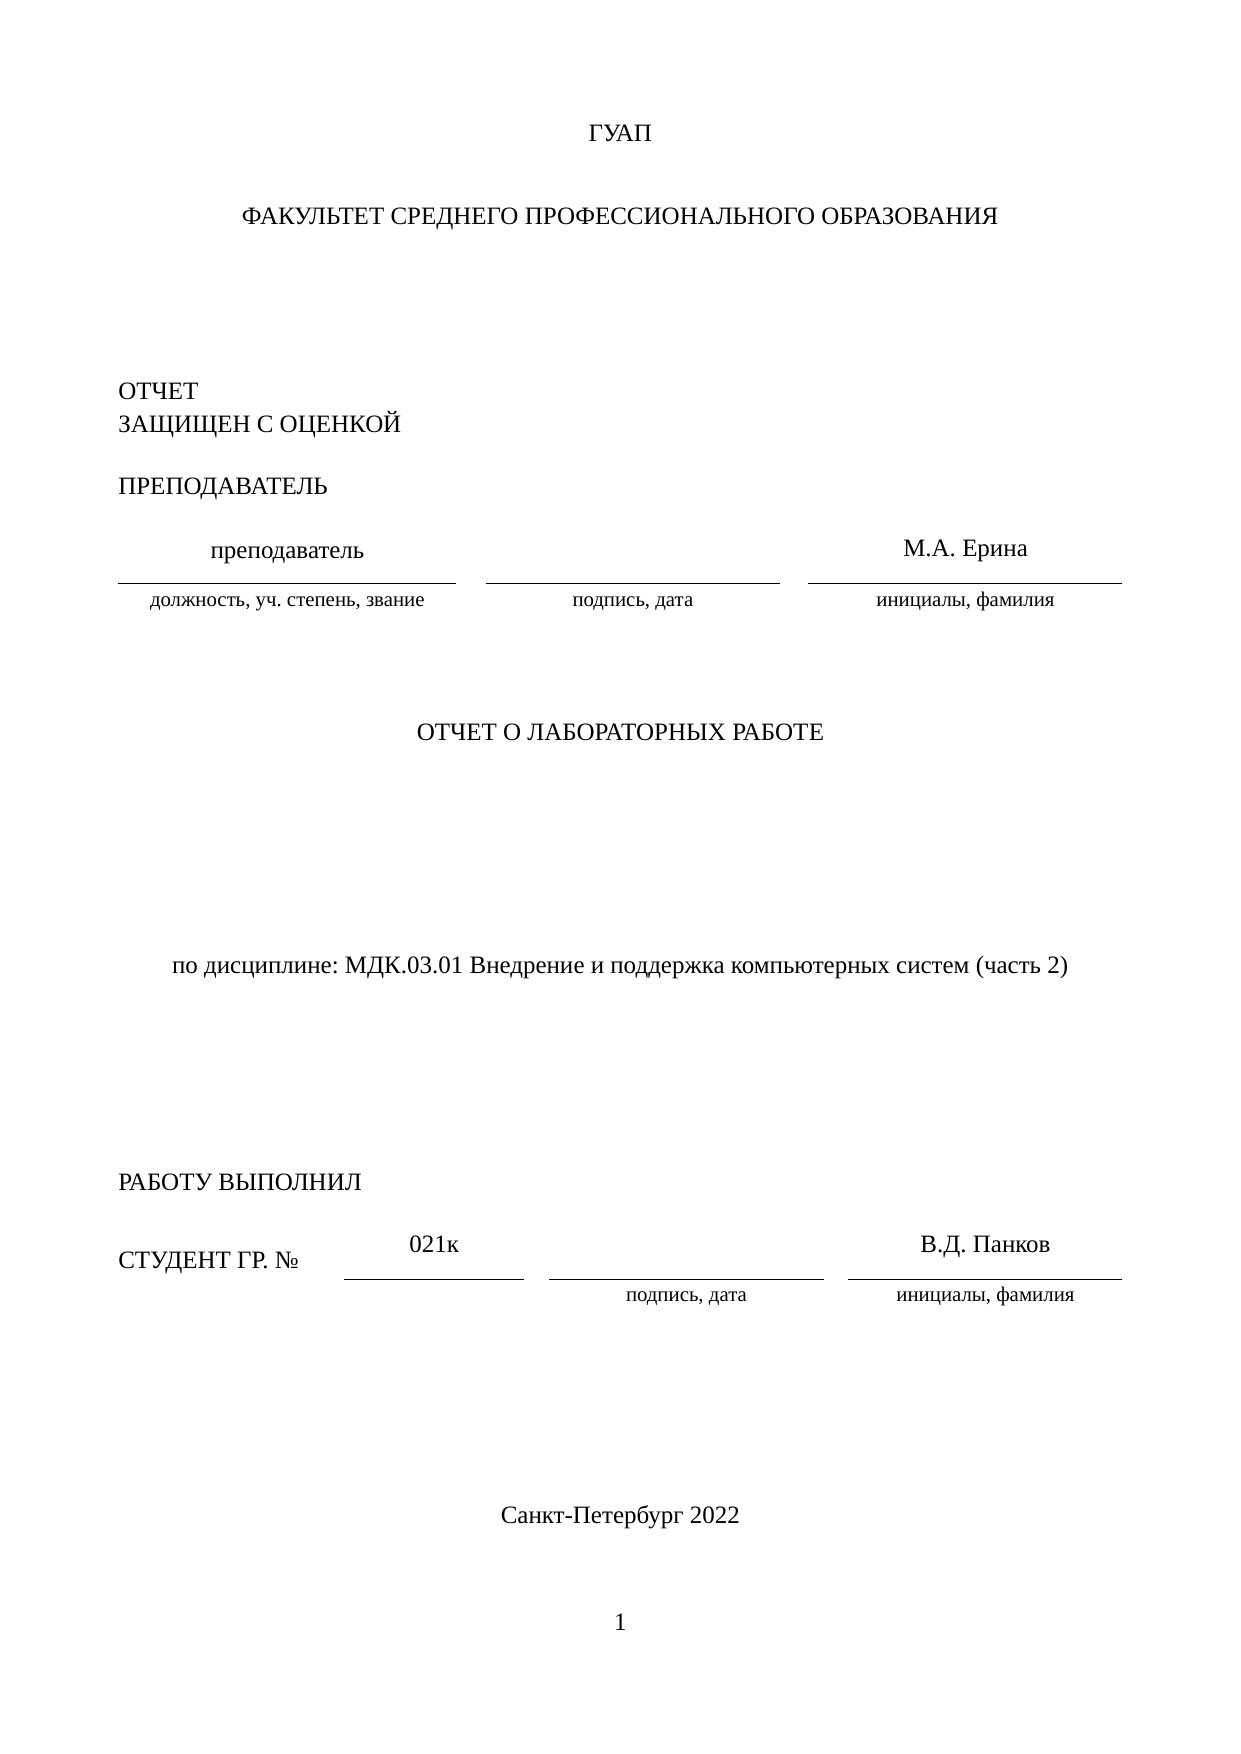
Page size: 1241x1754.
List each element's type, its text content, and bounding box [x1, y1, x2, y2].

table_cell подпись, дата [549, 1280, 824, 1312]
table_header [549, 1216, 824, 1278]
text Санкт-Петербург 2022 [118, 1500, 1122, 1529]
table_cell [824, 1279, 848, 1312]
table_header [486, 521, 779, 583]
table_header М.А. Ерина [808, 521, 1122, 583]
table_cell [344, 1280, 524, 1312]
table_cell [780, 583, 808, 617]
table_header преподаватель [118, 521, 456, 583]
table_cell ОТЧЕТ О ЛАБОРАТОРНЫХ РАБОТЕ [118, 617, 1122, 767]
table_header [456, 521, 486, 583]
text ФАКУЛЬТЕТ СРЕДНЕГО ПРОФЕССИОНАЛЬНОГО ОБРАЗОВАНИЯ [118, 201, 1122, 230]
table_cell [524, 1279, 549, 1312]
text РАБОТУ ВЫПОЛНИЛ [118, 1167, 1122, 1196]
table_header СТУДЕНТ ГР. № [118, 1216, 344, 1278]
table_cell [118, 1279, 344, 1312]
table_header В.Д. Панков [848, 1216, 1122, 1278]
table_cell [118, 767, 1122, 950]
table_cell [456, 583, 486, 617]
table_cell подпись, дата [486, 584, 779, 617]
table_header [524, 1216, 549, 1278]
text ПРЕПОДАВАТЕЛЬ [118, 471, 1122, 500]
text ГУАП [118, 118, 1122, 147]
text ОТЧЕТ ЗАЩИЩЕН С ОЦЕНКОЙ [118, 376, 1122, 438]
table_cell инициалы, фамилия [848, 1280, 1122, 1312]
table_cell должность, уч. степень, звание [118, 584, 456, 617]
table_header 021к [344, 1216, 524, 1278]
table_header [780, 521, 808, 583]
table_cell инициалы, фамилия [808, 584, 1122, 617]
table_header [824, 1216, 848, 1278]
table_cell [118, 983, 1122, 1041]
table_cell по дисциплине: МДК.03.01 Внедрение и поддержка компьютерных систем (часть 2) [118, 950, 1122, 983]
